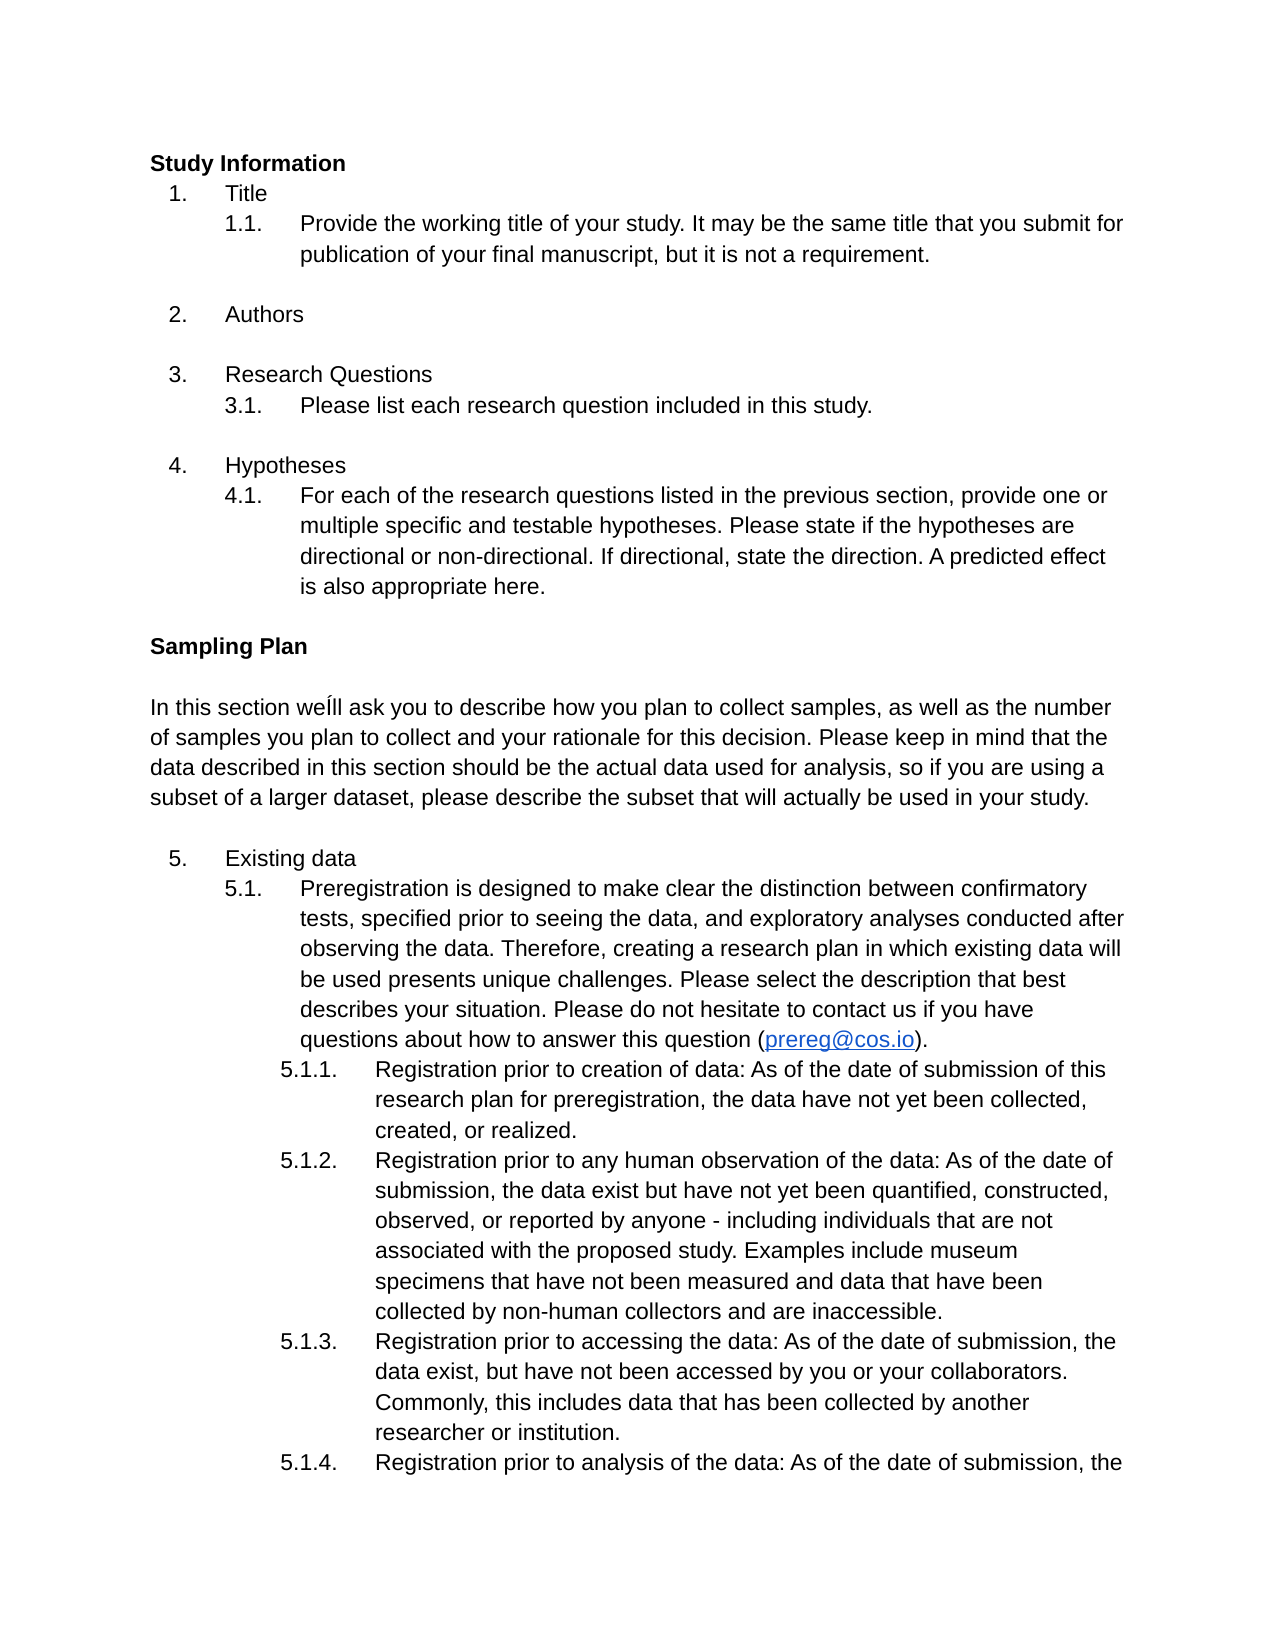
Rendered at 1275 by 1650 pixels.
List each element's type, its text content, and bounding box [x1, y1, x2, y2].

list For each of the research questions listed in the previous section, provide one or multiple specific and testable hypotheses. Please state if the hypotheses are directional or non-directional. If directional, state the direction. A predicted effect is also appropriate here. [262, 482, 1125, 599]
list Preregistration is designed to make clear the distinction between confirmatory tests, specified prior to seeing the data, and exploratory analyses conducted after observing the data. Therefore, creating a research plan in which existing data will be used presents unique challenges. Please select the description that best describes your situation. Please do not hesitate to contact us if you have questions about how to answer this question (prereg@cos.io). [262, 875, 1125, 1052]
list Registration prior to accessing the data: As of the date of submission, the data exist, but have not been accessed by you or your collaborators. Commonly, this includes data that has been collected by another researcher or institution. [337, 1328, 1125, 1445]
text In this section weÍll ask you to describe how you plan to collect samples, as well as the number of samples you plan to collect and your rationale for this decision. Please keep in mind that the data described in this section should be the actual data used for analysis, so if you are using a subset of a larger dataset, please describe the subset that will actually be used in your study. [150, 694, 1125, 811]
text Study Information [150, 150, 1125, 176]
list Please list each research question included in this study. [262, 392, 1125, 418]
list Authors [187, 301, 1125, 327]
list Registration prior to any human observation of the data: As of the date of submission, the data exist but have not yet been quantified, constructed, observed, or reported by anyone - including individuals that are not associated with the proposed study. Examples include museum specimens that have not been measured and data that have been collected by non-human collectors and are inaccessible. [337, 1147, 1125, 1324]
text Sampling Plan [150, 633, 1125, 660]
list Provide the working title of your study. It may be the same title that you submit for publication of your final manuscript, but it is not a requirement. [262, 210, 1125, 267]
list Registration prior to creation of data: As of the date of submission of this research plan for preregistration, the data have not yet been collected, created, or realized. [337, 1056, 1125, 1143]
list Registration prior to analysis of the data: As of the date of submission, the [337, 1449, 1125, 1475]
list Hypotheses [187, 452, 1125, 478]
list Existing data [187, 845, 1125, 871]
list Title [187, 180, 1125, 207]
list Research Questions [187, 361, 1125, 388]
